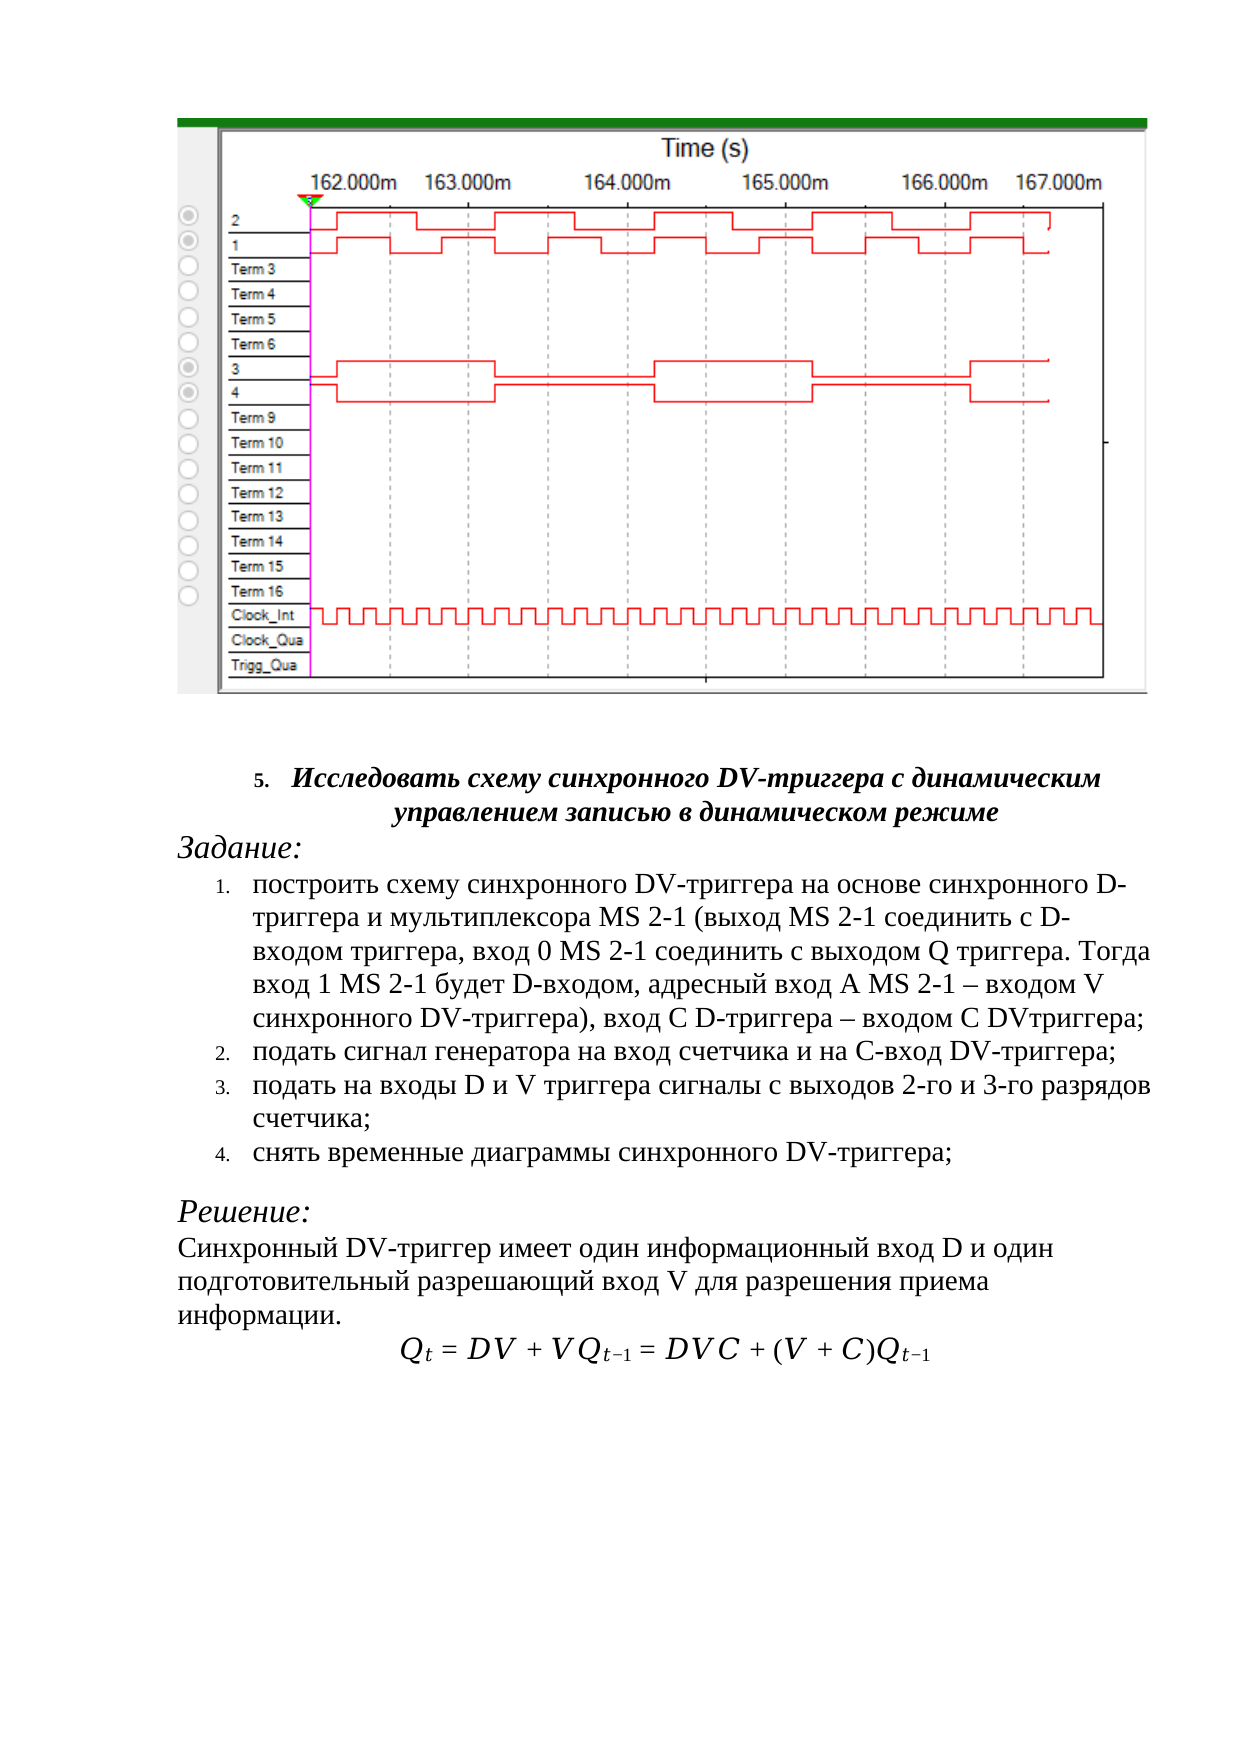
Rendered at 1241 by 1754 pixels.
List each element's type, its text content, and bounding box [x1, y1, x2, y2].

list Исследовать схему синхронного DV-триггера с динамическим управлением записью в динамическом режиме [207, 760, 1152, 827]
list снять временные диаграммы синхронного DV-триггера; [215, 1134, 1152, 1168]
text Решение: [177, 1192, 1152, 1230]
list подать сигнал генератора на вход счетчика и на С-вход DV-триггера; [215, 1033, 1152, 1067]
text Синхронный DV-триггер имеет один информационный вход D и один подготовительный разрешающий вход V для разрешения приема информации. [177, 1230, 1152, 1331]
list подать на входы D и V триггера сигналы с выходов 2-го и 3-го разрядов счетчика; [215, 1067, 1152, 1134]
list построить схему синхронного DV-триггера на основе синхронного D-триггера и мультиплексора MS 2-1 (выход MS 2-1 соединить с D-входом триггера, вход 0 MS 2-1 соединить с выходом Q триггера. Тогда вход 1 MS 2-1 будет D-входом, адресный вход А MS 2-1 – входом V синхронного DV-триггера), вход С D-триггера – входом С DVтриггера; [215, 866, 1152, 1033]
text Задание: [177, 827, 1152, 866]
text 𝑄𝑡 = 𝐷𝑉 + 𝑉𝑄𝑡−1 = 𝐷𝑉𝐶 + (𝑉 + 𝐶)𝑄𝑡−1 [177, 1331, 1152, 1366]
